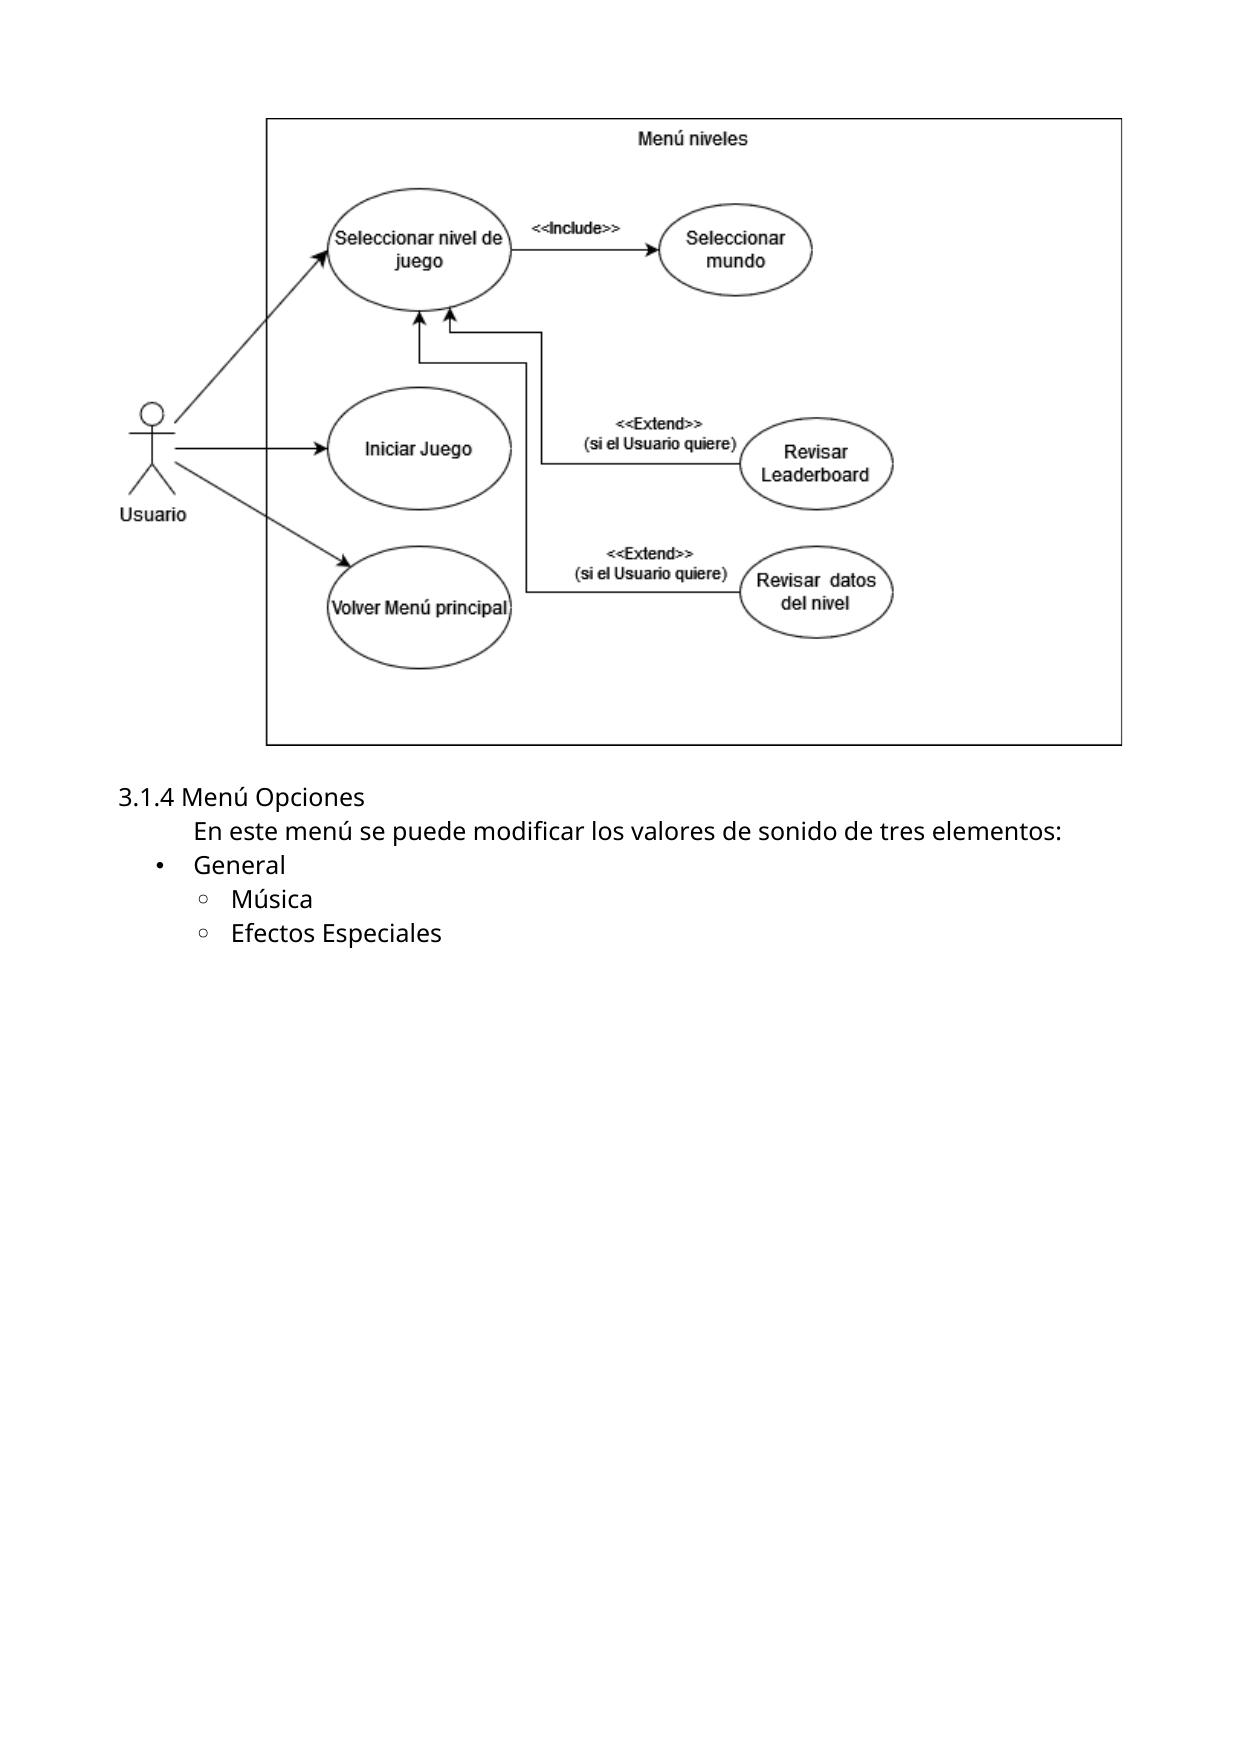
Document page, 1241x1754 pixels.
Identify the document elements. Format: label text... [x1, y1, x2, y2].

list Efectos Especiales [193, 916, 1122, 949]
text En este menú se puede modificar los valores de sonido de tres elementos: [118, 813, 1122, 847]
text 3.1.4 Menú Opciones [118, 779, 1122, 813]
picture [118, 118, 1123, 746]
list General [156, 847, 1122, 881]
list Música [193, 881, 1122, 916]
